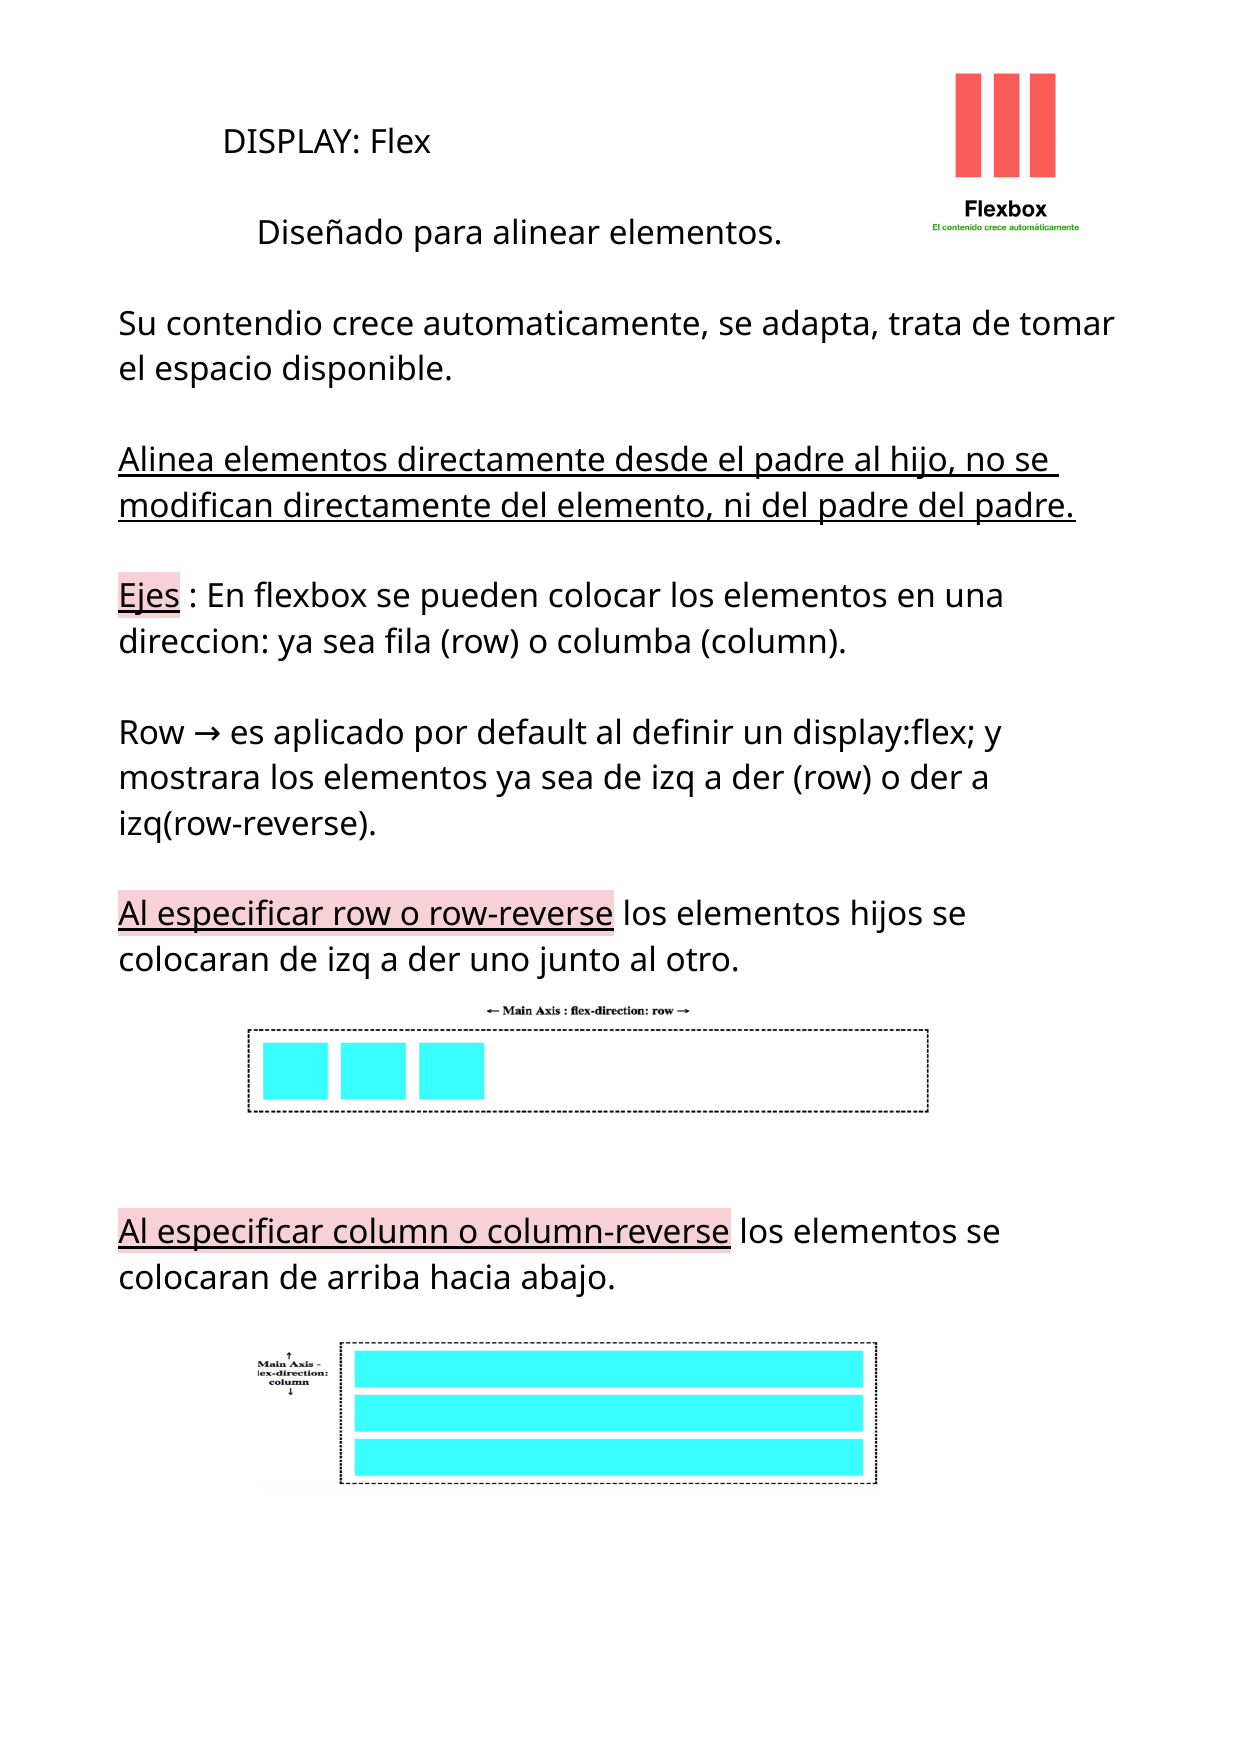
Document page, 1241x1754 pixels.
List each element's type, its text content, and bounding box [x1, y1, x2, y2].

picture [223, 999, 950, 1126]
text [1084, 118, 1122, 163]
text Al especificar row o row-reverse los elementos hijos se colocaran de izq a der uno junto al otro. [118, 890, 1122, 981]
text Row → es aplicado por default al definir un display:flex; y mostrara los elementos ya sea de izq a der (row) o der a izq(row-reverse). [118, 708, 1122, 845]
text Al especificar column o column-reverse los elementos se colocaran de arriba hacia abajo. [118, 1208, 1122, 1299]
text Ejes : En flexbox se pueden colocar los elementos en una direccion: ya sea fila (row) o columba (column). [118, 572, 1122, 663]
text Su contendio crece automaticamente, se adapta, trata de tomar el espacio disponible. [118, 300, 1122, 391]
picture [932, 68, 1084, 235]
text Diseñado para alinear elementos. [118, 209, 1122, 254]
picture [257, 1336, 888, 1490]
text DISPLAY: Flex [118, 118, 932, 163]
text Alinea elementos directamente desde el padre al hijo, no se modifican directamente del elemento, ni del padre del padre. [118, 436, 1122, 527]
